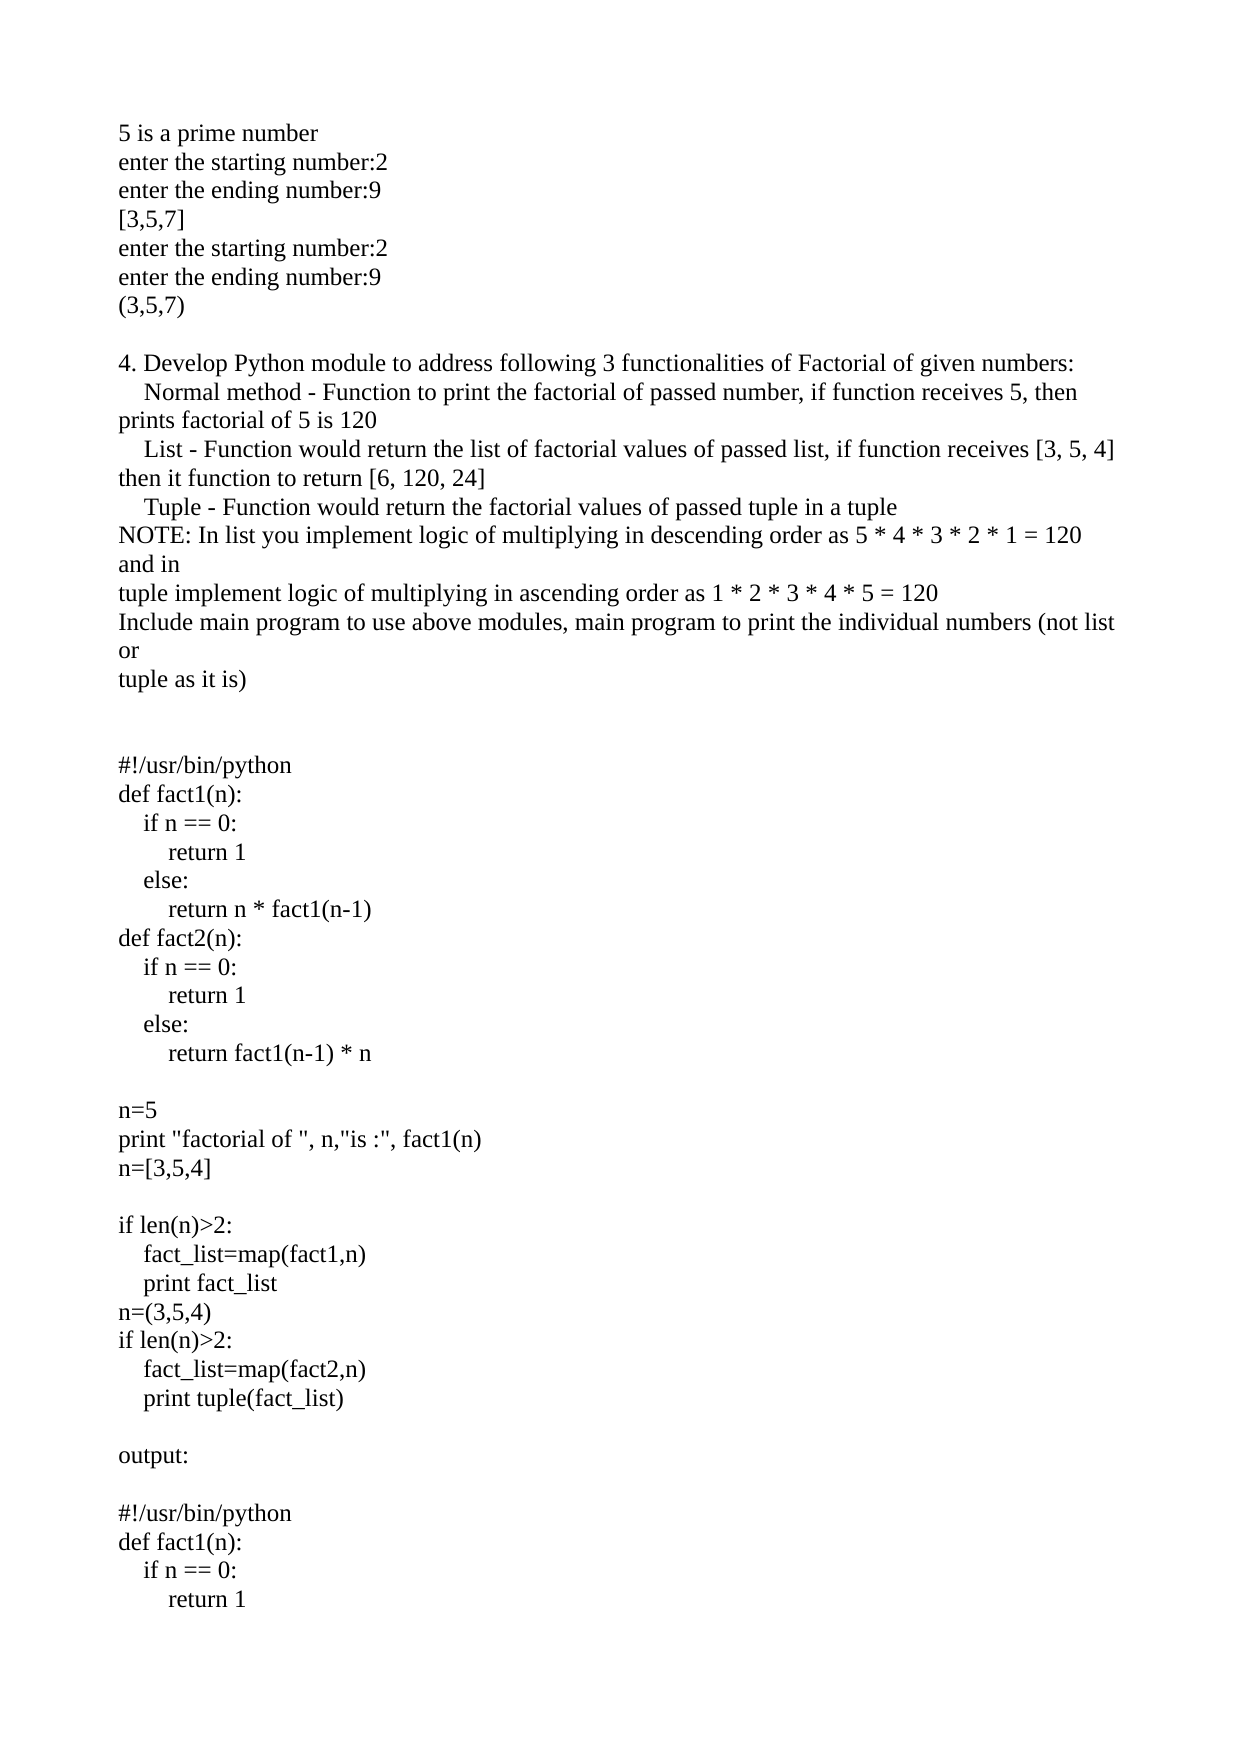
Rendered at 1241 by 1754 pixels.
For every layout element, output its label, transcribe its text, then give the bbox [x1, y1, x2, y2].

text  List - Function would return the list of factorial values of passed list, if function receives [3, 5, 4] [118, 434, 1122, 463]
text tuple as it is) [118, 664, 1122, 693]
text fact_list=map(fact2,n) [118, 1354, 1122, 1383]
text if n == 0: [118, 952, 1122, 981]
text return fact1(n-1) * n [118, 1038, 1122, 1067]
text print "factorial of ", n,"is :", fact1(n) [118, 1124, 1122, 1153]
text  Tuple - Function would return the factorial values of passed tuple in a tuple [118, 492, 1122, 521]
text return 1 [118, 981, 1122, 1009]
text else: [118, 1009, 1122, 1038]
text [3,5,7] [118, 204, 1122, 233]
text Include main program to use above modules, main program to print the individual numbers (not list or [118, 607, 1122, 664]
text prints factorial of 5 is 120 [118, 406, 1122, 434]
text return n * fact1(n-1) [118, 894, 1122, 923]
text def fact1(n): [118, 1527, 1122, 1556]
text #!/usr/bin/python [118, 1498, 1122, 1527]
text return 1 [118, 1584, 1122, 1613]
text print fact_list [118, 1268, 1122, 1297]
text (3,5,7) [118, 291, 1122, 319]
text enter the starting number:2 [118, 233, 1122, 262]
text enter the ending number:9 [118, 176, 1122, 204]
text if len(n)>2: [118, 1211, 1122, 1239]
text enter the ending number:9 [118, 262, 1122, 291]
text def fact1(n): [118, 779, 1122, 808]
text #!/usr/bin/python [118, 751, 1122, 779]
text output: [118, 1441, 1122, 1469]
text 4. Develop Python module to address following 3 functionalities of Factorial of given numbers: [118, 348, 1122, 377]
text fact_list=map(fact1,n) [118, 1239, 1122, 1268]
text enter the starting number:2 [118, 147, 1122, 176]
text 5 is a prime number [118, 118, 1122, 147]
text then it function to return [6, 120, 24] [118, 463, 1122, 492]
text if n == 0: [118, 1556, 1122, 1584]
text tuple implement logic of multiplying in ascending order as 1 * 2 * 3 * 4 * 5 = 120 [118, 578, 1122, 607]
text n=[3,5,4] [118, 1153, 1122, 1182]
text  Normal method - Function to print the factorial of passed number, if function receives 5, then [118, 377, 1122, 406]
text print tuple(fact_list) [118, 1383, 1122, 1412]
text if len(n)>2: [118, 1326, 1122, 1354]
text else: [118, 866, 1122, 894]
text n=(3,5,4) [118, 1297, 1122, 1326]
text n=5 [118, 1096, 1122, 1124]
text def fact2(n): [118, 923, 1122, 952]
text if n == 0: [118, 808, 1122, 837]
text return 1 [118, 837, 1122, 866]
text NOTE: In list you implement logic of multiplying in descending order as 5 * 4 * 3 * 2 * 1 = 120 and in [118, 521, 1122, 578]
